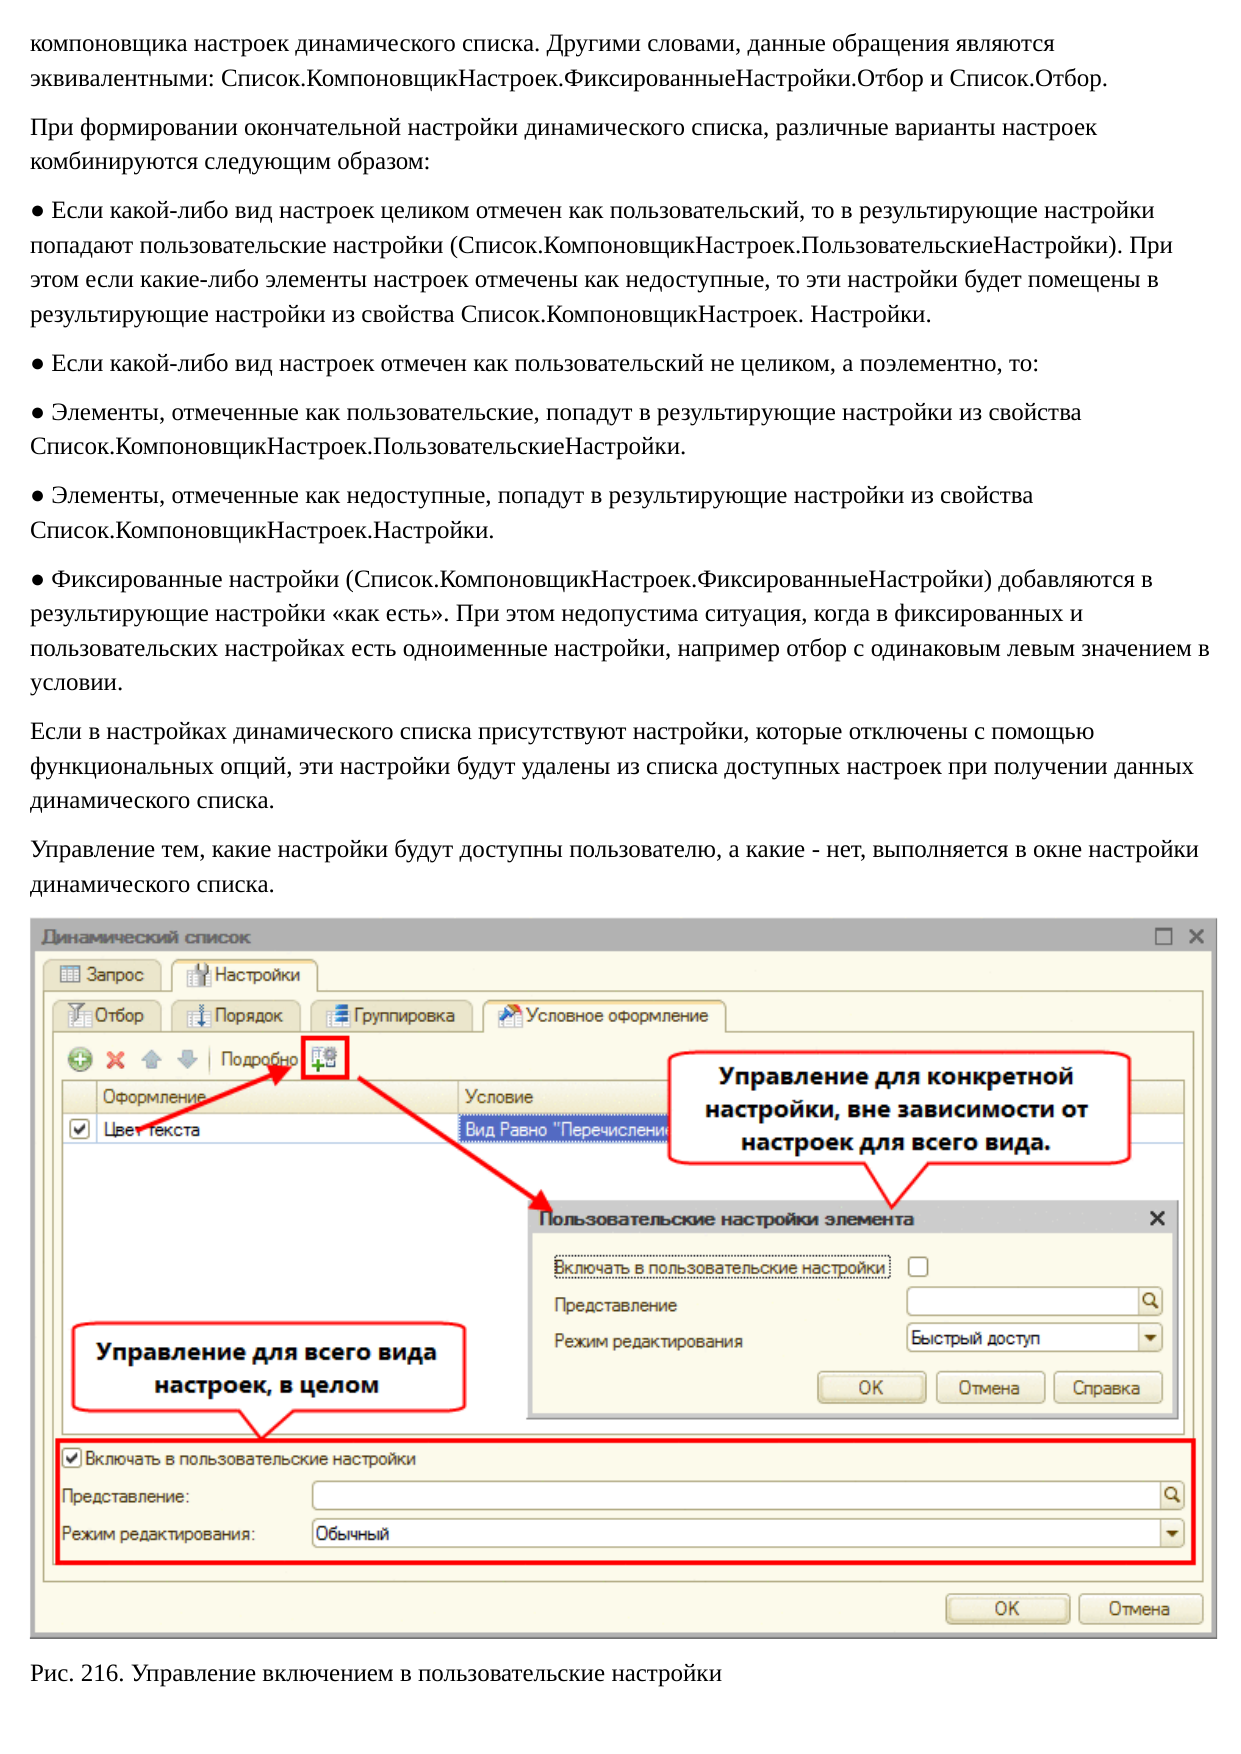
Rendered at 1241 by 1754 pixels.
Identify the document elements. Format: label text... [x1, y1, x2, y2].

text компоновщика настроек динамического списка. Другими словами, данные обращения являются эквивалентными: Список.КомпоновщикНастроек.ФиксированныеНастройки.Отбор и Список.Отбор. [30, 28, 1211, 91]
text При формировании окончательной настройки динамического списка, различные варианты настроек комбинируются следующим образом: [30, 112, 1211, 175]
text Если в настройках динамического списка присутствуют настройки, которые отключены с помощью функциональных опций, эти настройки будут удалены из списка доступных настроек при получении данных динамического списка. [30, 716, 1211, 814]
text ● Если какой-либо вид настроек отмечен как пользовательский не целиком, а поэлементно, то: [30, 348, 1211, 376]
text ● Если какой-либо вид настроек целиком отмечен как пользовательский, то в результирующие настройки попадают пользовательские настройки (Список.КомпоновщикНастроек.ПользовательскиеНастройки). При этом если какие-либо элементы настроек отмечены как недоступные, то эти настройки будет помещены в результирующие настройки из свойства Список.КомпоновщикНастроек. Настройки. [30, 195, 1211, 327]
text ● Фиксированные настройки (Список.КомпоновщикНастроек.ФиксированныеНастройки) добавляются в результирующие настройки «как есть». При этом недопустима ситуация, когда в фиксированных и пользовательских настройках есть одноименные настройки, например отбор с одинаковым левым значением в условии. [30, 564, 1211, 696]
text ● Элементы, отмеченные как пользовательские, попадут в результирующие настройки из свойства Список.КомпоновщикНастроек.ПользовательскиеНастройки. [30, 397, 1211, 460]
text Рис. 216. Управление включением в пользовательские настройки [30, 1658, 1211, 1687]
text ● Элементы, отмеченные как недоступные, попадут в результирующие настройки из свойства Список.КомпоновщикНастроек.Настройки. [30, 480, 1211, 543]
text Управление тем, какие настройки будут доступны пользователю, а какие ‑ нет, выполняется в окне настройки динамического списка. [30, 834, 1211, 898]
picture [29, 917, 1218, 1639]
